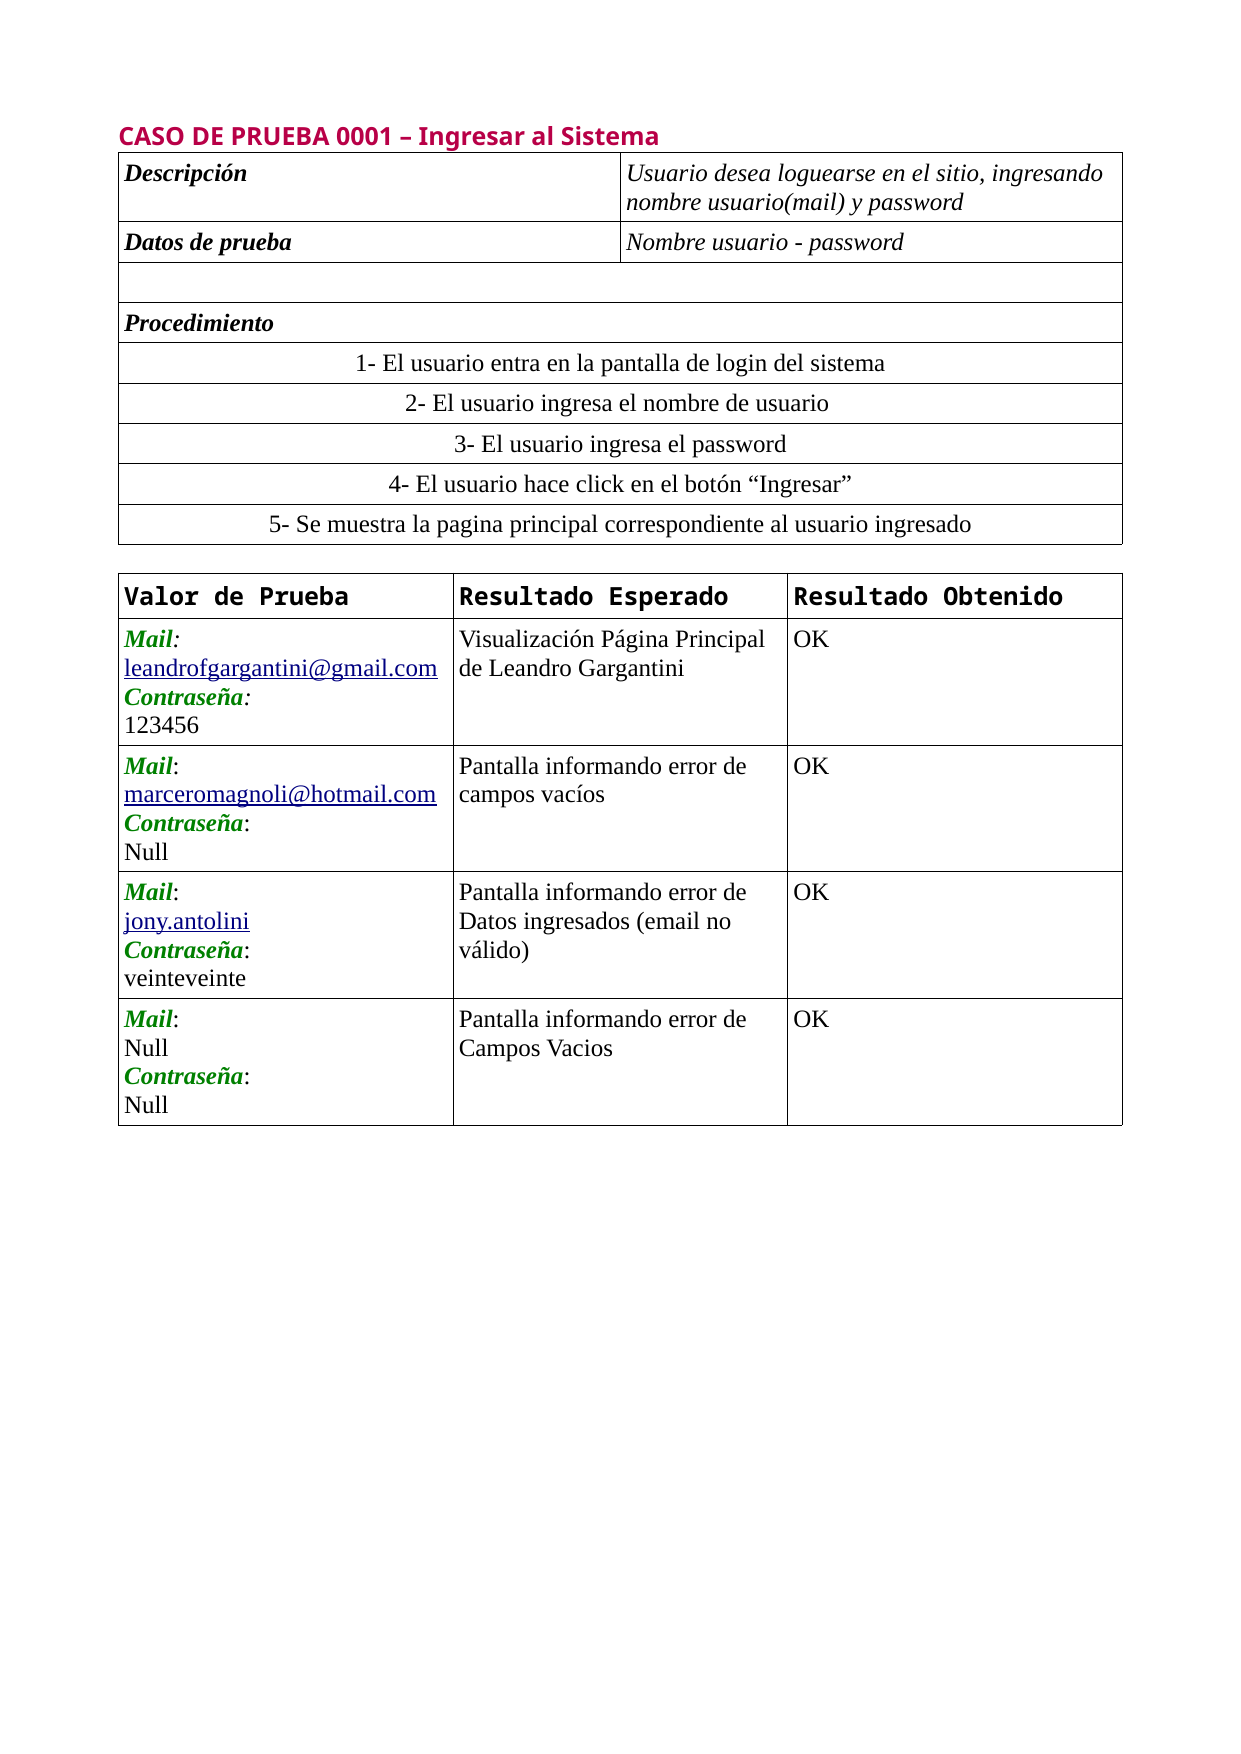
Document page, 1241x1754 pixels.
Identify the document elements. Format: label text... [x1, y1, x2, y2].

table_cell Mail: marceromagnoli@hotmail.com Contraseña: Null [119, 746, 453, 871]
table_cell OK [788, 746, 1122, 871]
table_header Usuario desea loguearse en el sitio, ingresando nombre usuario(mail) y password [621, 153, 1122, 221]
table_cell OK [788, 619, 1122, 745]
table_cell Visualización Página Principal de Leandro Gargantini [454, 619, 787, 745]
table_cell 1- El usuario entra en la pantalla de login del sistema [119, 343, 1122, 383]
table_cell Mail: leandrofgargantini@gmail.com Contraseña: 123456 [119, 619, 453, 745]
table_cell Mail: jony.antolini Contraseña: veinteveinte [119, 872, 453, 998]
table_cell 4- El usuario hace click en el botón “Ingresar” [119, 464, 1122, 503]
table_cell Pantalla informando error de Campos Vacios [454, 999, 787, 1124]
table_cell Mail: Null Contraseña: Null [119, 999, 453, 1124]
table_header Resultado Esperado [454, 574, 787, 618]
table_header [119, 263, 1122, 302]
table_header Valor de Prueba [119, 574, 453, 618]
text CASO DE PRUEBA 0001 – Ingresar al Sistema [118, 118, 1122, 152]
table_cell OK [788, 999, 1122, 1124]
table_header Descripción [119, 153, 620, 221]
table_cell 5- Se muestra la pagina principal correspondiente al usuario ingresado [119, 505, 1122, 544]
table_cell 3- El usuario ingresa el password [119, 424, 1122, 463]
table_cell Nombre usuario - password [621, 222, 1122, 262]
table_cell Pantalla informando error de campos vacíos [454, 746, 787, 871]
table_cell OK [788, 872, 1122, 998]
table_cell Pantalla informando error de Datos ingresados (email no válido) [454, 872, 787, 998]
table_cell 2- El usuario ingresa el nombre de usuario [119, 384, 1122, 423]
table_cell Datos de prueba [119, 222, 620, 262]
table_header Resultado Obtenido [788, 574, 1122, 618]
table_cell Procedimiento [119, 303, 1122, 342]
